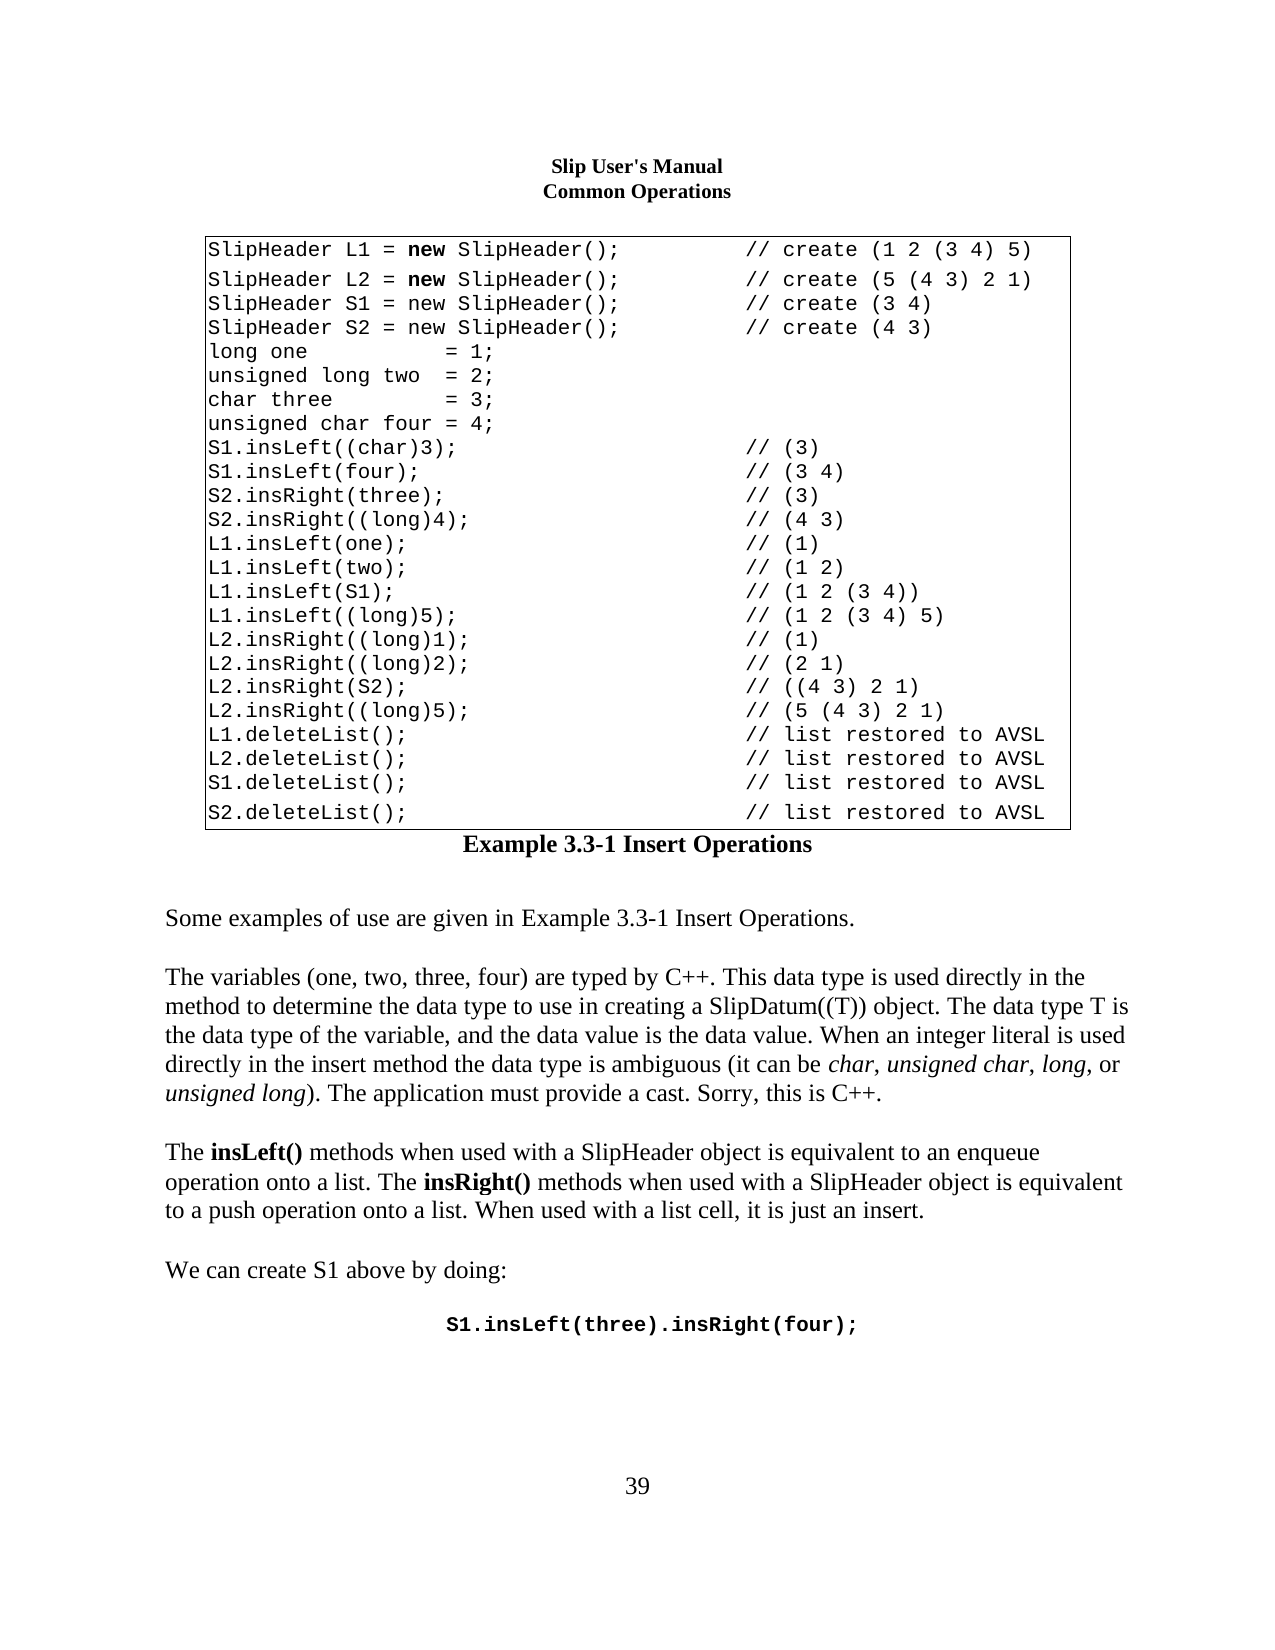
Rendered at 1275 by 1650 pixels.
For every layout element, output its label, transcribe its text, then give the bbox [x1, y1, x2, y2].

text S2.insRight((long)4); // (4 3) [206, 509, 1070, 533]
text L1.insLeft(S1); // (1 2 (3 4)) [206, 581, 1070, 604]
text L1.insLeft((long)5); // (1 2 (3 4) 5) [206, 604, 1070, 628]
text L1.insLeft(two); // (1 2) [206, 557, 1070, 581]
text L2.insRight((long)5); // (5 (4 3) 2 1) [206, 700, 1070, 724]
text SlipHeader S2 = new SlipHeader(); // create (4 3) [206, 317, 1070, 341]
text S1.insLeft(three).insRight(four); [165, 1313, 1140, 1337]
text We can create S1 above by doing: [165, 1254, 1140, 1283]
text unsigned char four = 4; [206, 413, 1070, 437]
text long one = 1; [206, 341, 1070, 365]
text char three = 3; [206, 389, 1070, 413]
text L2.insRight((long)1); // (1) [206, 628, 1070, 652]
text S2.insRight(three); // (3) [206, 485, 1070, 509]
text L2.insRight((long)2); // (2 1) [206, 652, 1070, 676]
text S1.insLeft((char)3); // (3) [206, 437, 1070, 461]
text SlipHeader S1 = new SlipHeader(); // create (3 4) [206, 293, 1070, 317]
text Example 3.3-1 Insert Operations [204, 829, 1071, 858]
text L2.insRight(S2); // ((4 3) 2 1) [206, 676, 1070, 700]
text L1.insLeft(one); // (1) [206, 533, 1070, 557]
text The insLeft() methods when used with a SlipHeader object is equivalent to an enqueue operation onto a list. The insRight() methods when used with a SlipHeader object is equivalent to a push operation onto a list. When used with a list cell, it is just an insert. [932, 1137, 1140, 1224]
text L2.deleteList(); // list restored to AVSL [206, 748, 1070, 772]
text The variables (one, two, three, four) are typed by C++. This data type is used directly in the method to determine the data type to use in creating a SlipDatum((T)) object. The data type T is the data type of the variable, and the data value is the data value. When an integer literal is used directly in the insert method the data type is ambiguous (it can be char, unsigned char, long, or unsigned long). The application must provide a cast. Sorry, this is C++. [883, 962, 1140, 1107]
text unsigned long two = 2; [206, 365, 1070, 389]
text SlipHeader L2 = new SlipHeader(); // create (5 (4 3) 2 1) [206, 266, 1070, 293]
text SlipHeader L1 = new SlipHeader(); // create (1 2 (3 4) 5) [206, 237, 1070, 266]
text S2.deleteList(); // list restored to AVSL [206, 799, 1070, 829]
text Some examples of use are given in Example 3.3-1 Insert Operations. [855, 903, 1140, 932]
text S1.deleteList(); // list restored to AVSL [206, 772, 1070, 799]
text L1.deleteList(); // list restored to AVSL [206, 724, 1070, 748]
text S1.insLeft(four); // (3 4) [206, 461, 1070, 485]
